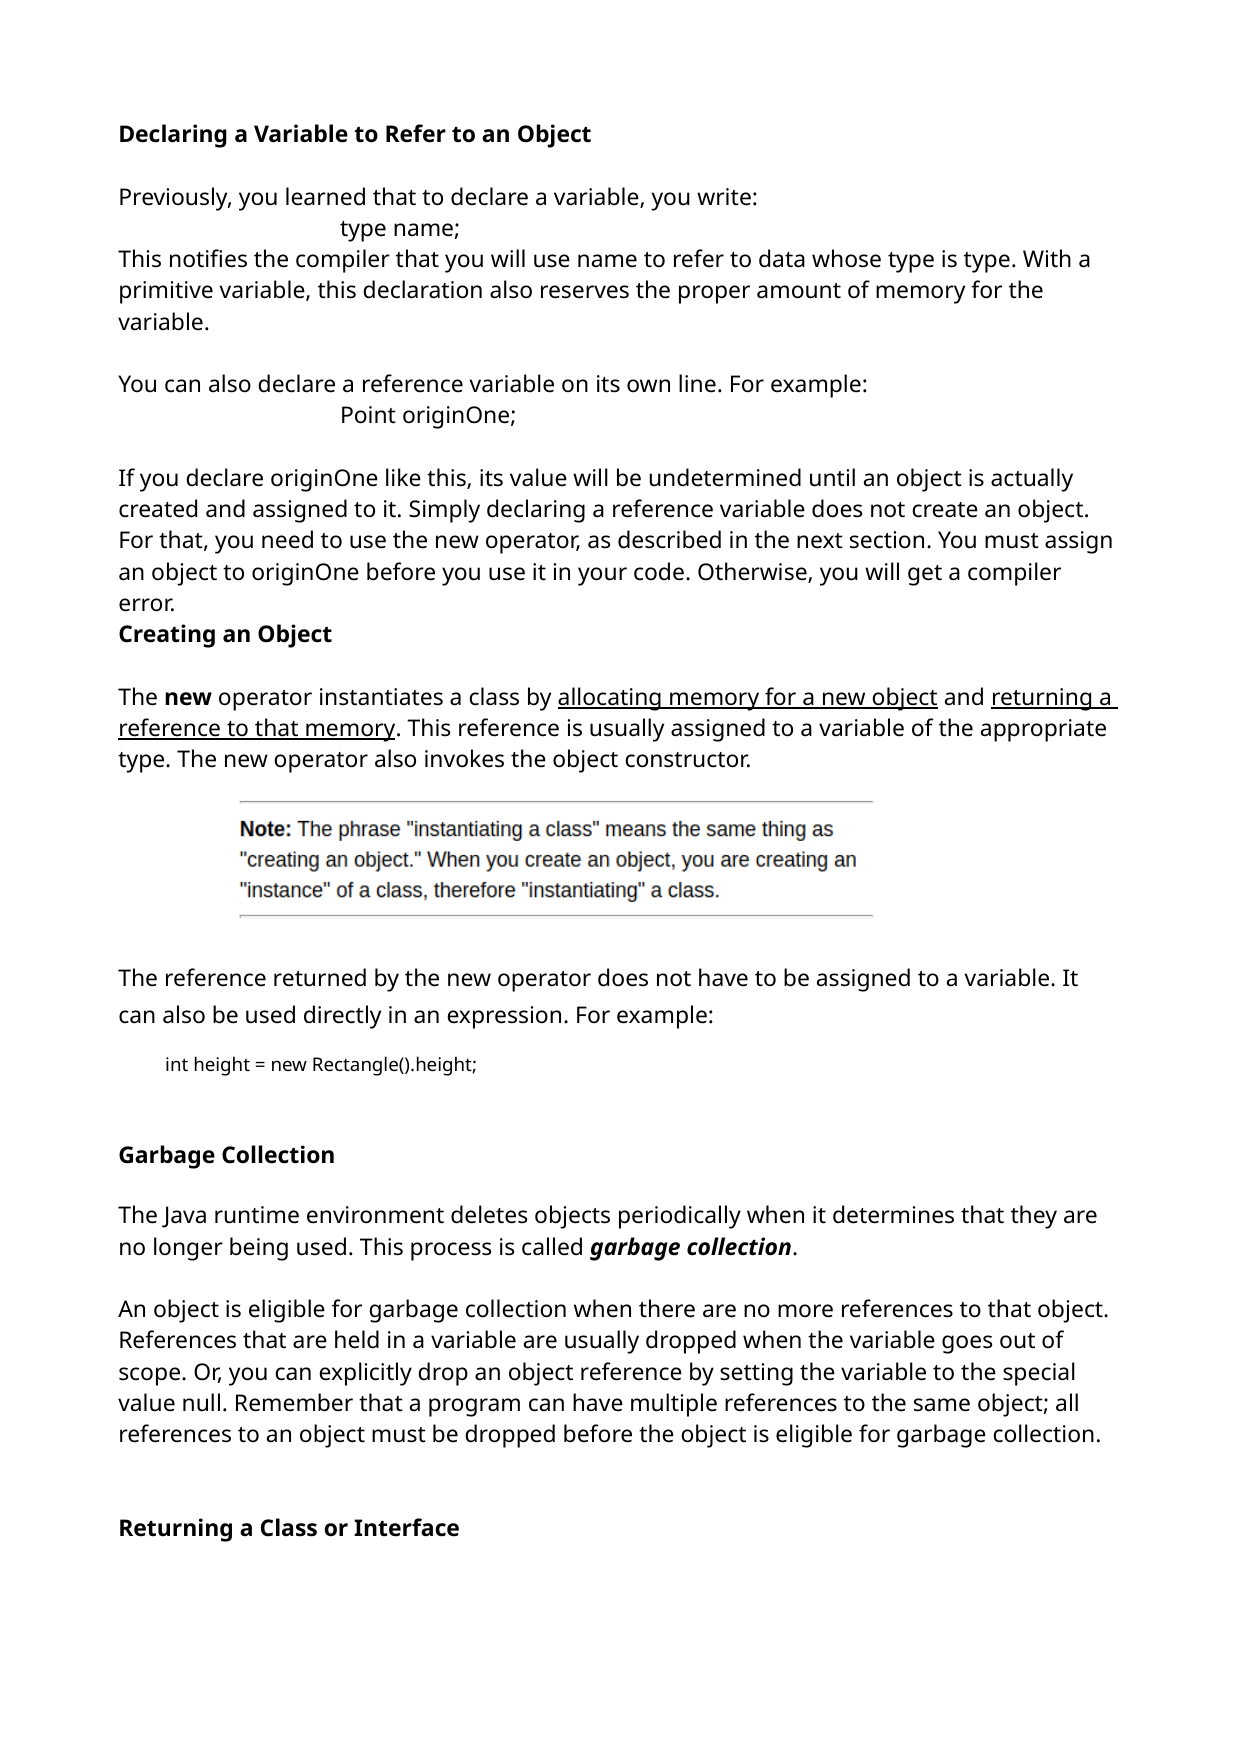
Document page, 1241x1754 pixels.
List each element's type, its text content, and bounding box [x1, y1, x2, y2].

picture [234, 794, 878, 922]
text This notifies the compiler that you will use name to refer to data whose type is type. With a primitive variable, this declaration also reserves the proper amount of memory for the variable. [118, 243, 1122, 337]
text Returning a Class or Interface [118, 1512, 1122, 1543]
text The new operator instantiates a class by allocating memory for a new object and returning a reference to that memory. This reference is usually assigned to a variable of the appropriate type. The new operator also invokes the object constructor. [118, 681, 1122, 774]
text If you declare originOne like this, its value will be undetermined until an object is actually created and assigned to it. Simply declaring a reference variable does not create an object. For that, you need to use the new operator, as described in the next section. You must assign an object to originOne before you use it in your code. Otherwise, you will get a compiler error. [118, 462, 1122, 618]
text Point originOne; [118, 399, 1122, 431]
text The reference returned by the new operator does not have to be assigned to a variable. It can also be used directly in an expression. For example: [118, 962, 1122, 1031]
text The Java runtime environment deletes objects periodically when it determines that they are no longer being used. This process is called garbage collection. [118, 1199, 1122, 1262]
text type name; [118, 212, 1122, 243]
text int height = new Rectangle().height; [165, 1051, 1075, 1077]
text Previously, you learned that to declare a variable, you write: [118, 181, 1122, 212]
text Garbage Collection [118, 1139, 1122, 1171]
text An object is eligible for garbage collection when there are no more references to that object. References that are held in a variable are usually dropped when the variable goes out of scope. Or, you can explicitly drop an object reference by setting the variable to the special value null. Remember that a program can have multiple references to the same object; all references to an object must be dropped before the object is eligible for garbage collection. [118, 1293, 1122, 1449]
text You can also declare a reference variable on its own line. For example: [118, 368, 1122, 399]
text Declaring a Variable to Refer to an Object [118, 118, 1122, 149]
text Creating an Object [118, 618, 1122, 649]
